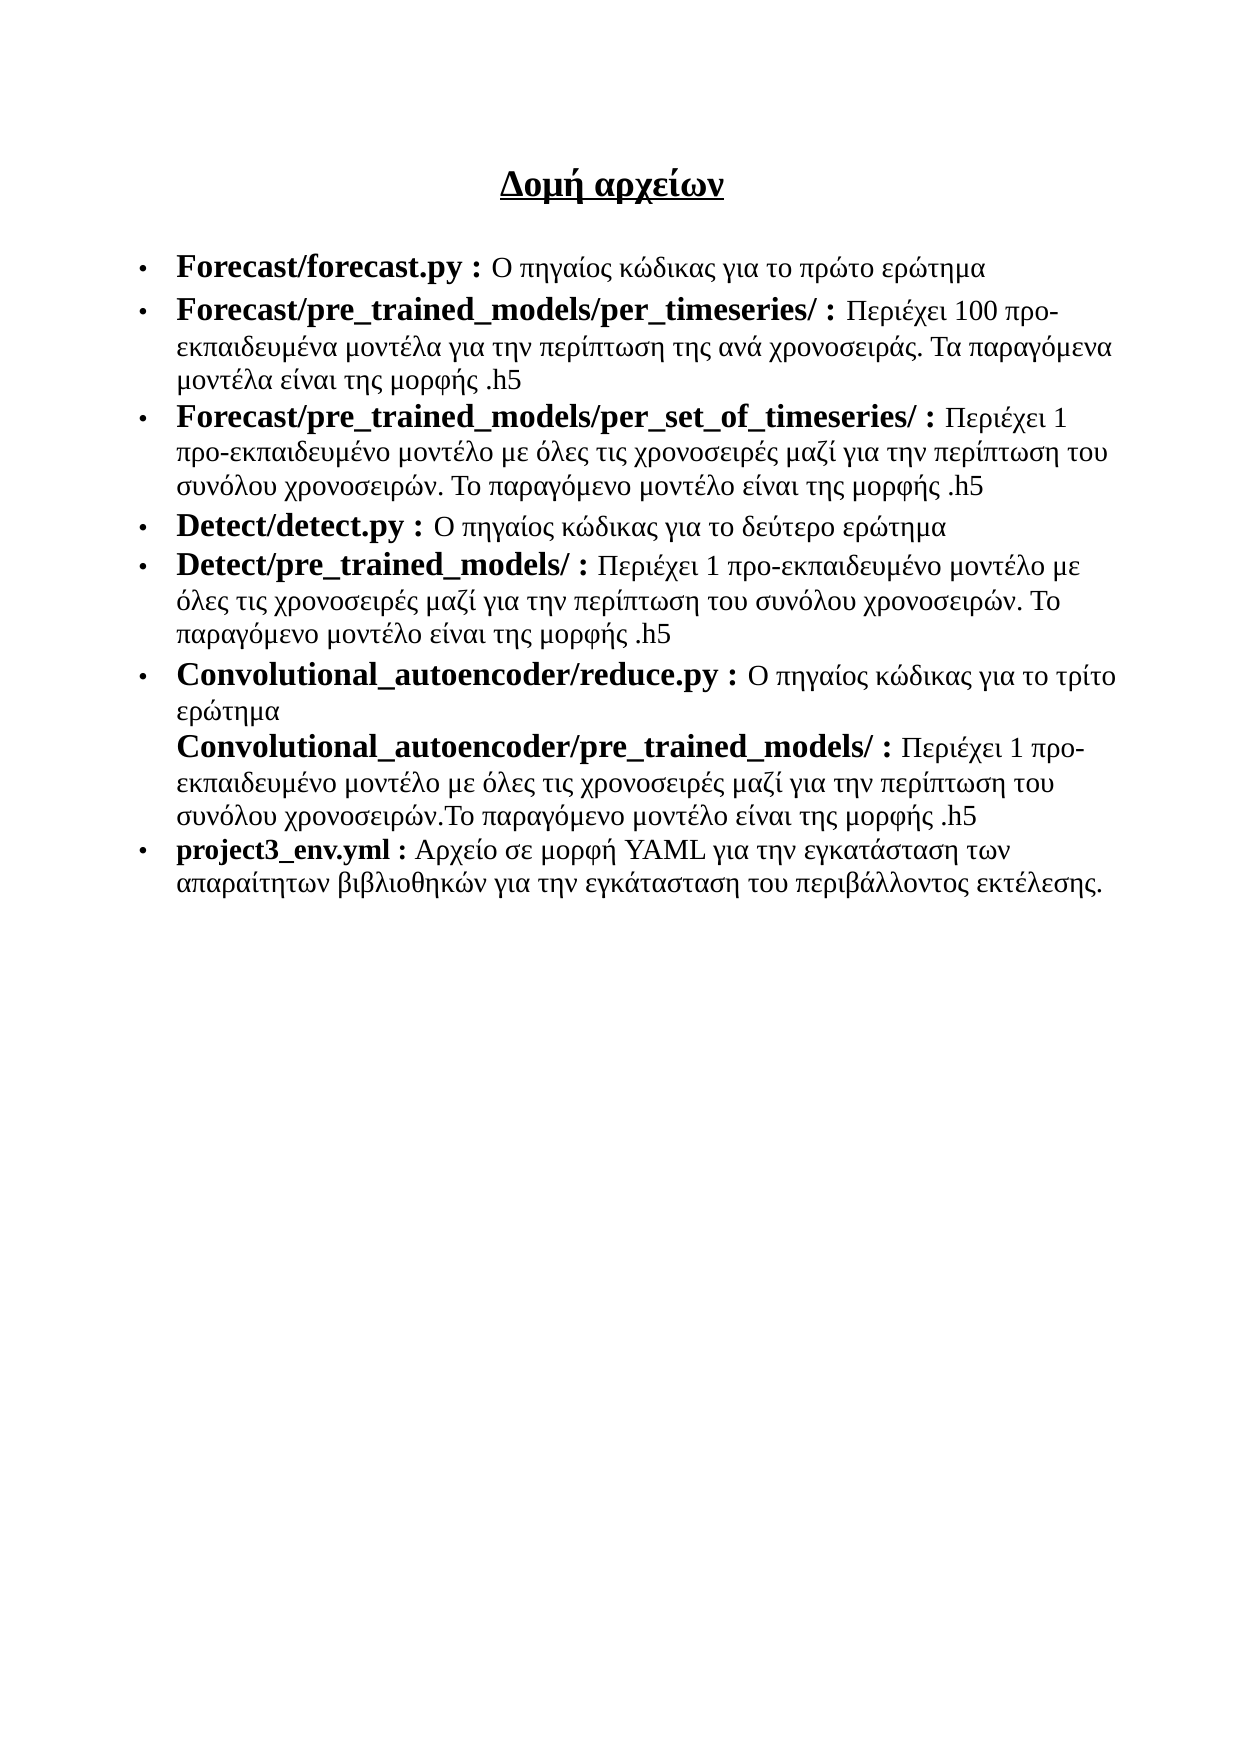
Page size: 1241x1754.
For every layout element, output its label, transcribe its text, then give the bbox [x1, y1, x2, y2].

list Detect/pre_trained_models/ : Περιέχει 1 προ-εκπαιδευμένo μοντέλo με όλες τις χρονοσειρές μαζί για την περίπτωση του συνόλου χρονοσειρών. Το παραγόμενο μοντέλο είναι της μορφής .h5 [138, 544, 1123, 650]
list Forecast/pre_trained_models/per_set_of_timeseries/ : Περιέχει 1 προ-εκπαιδευμένo μοντέλo με όλες τις χρονοσειρές μαζί για την περίπτωση του συνόλου χρονοσειρών. Το παραγόμενο μοντέλο είναι της μορφής .h5 [138, 396, 1123, 501]
list Forecast/pre_trained_models/per_timeseries/ : Περιέχει 100 προ-εκπαιδευμένα μοντέλα για την περίπτωση της ανά χρονοσειράς. Τα παραγόμενα μοντέλα είναι της μορφής .h5 [138, 286, 1123, 396]
list Forecast/forecast.py : Ο πηγαίος κώδικας για το πρώτο ερώτημα [138, 243, 1123, 286]
list project3_env.yml : Αρχείο σε μορφή YAML για την εγκατάσταση των απαραίτητων βιβλιοθηκών για την εγκάτασταση του περιβάλλοντος εκτέλεσης. [138, 832, 1123, 899]
text Δομή αρχείων [101, 161, 1123, 204]
list Detect/detect.py : Ο πηγαίος κώδικας για το δεύτερο ερώτημα [138, 501, 1123, 544]
list Convolutional_autoencoder/pre_trained_models/ : Περιέχει 1 προ-εκπαιδευμένo μοντέλo με όλες τις χρονοσειρές μαζί για την περίπτωση του συνόλου χρονοσειρών.Το παραγόμενο μοντέλο είναι της μορφής .h5 [138, 727, 1123, 832]
list Convolutional_autoencoder/reduce.py : Ο πηγαίος κώδικας για το τρίτο ερώτημα [138, 650, 1123, 727]
